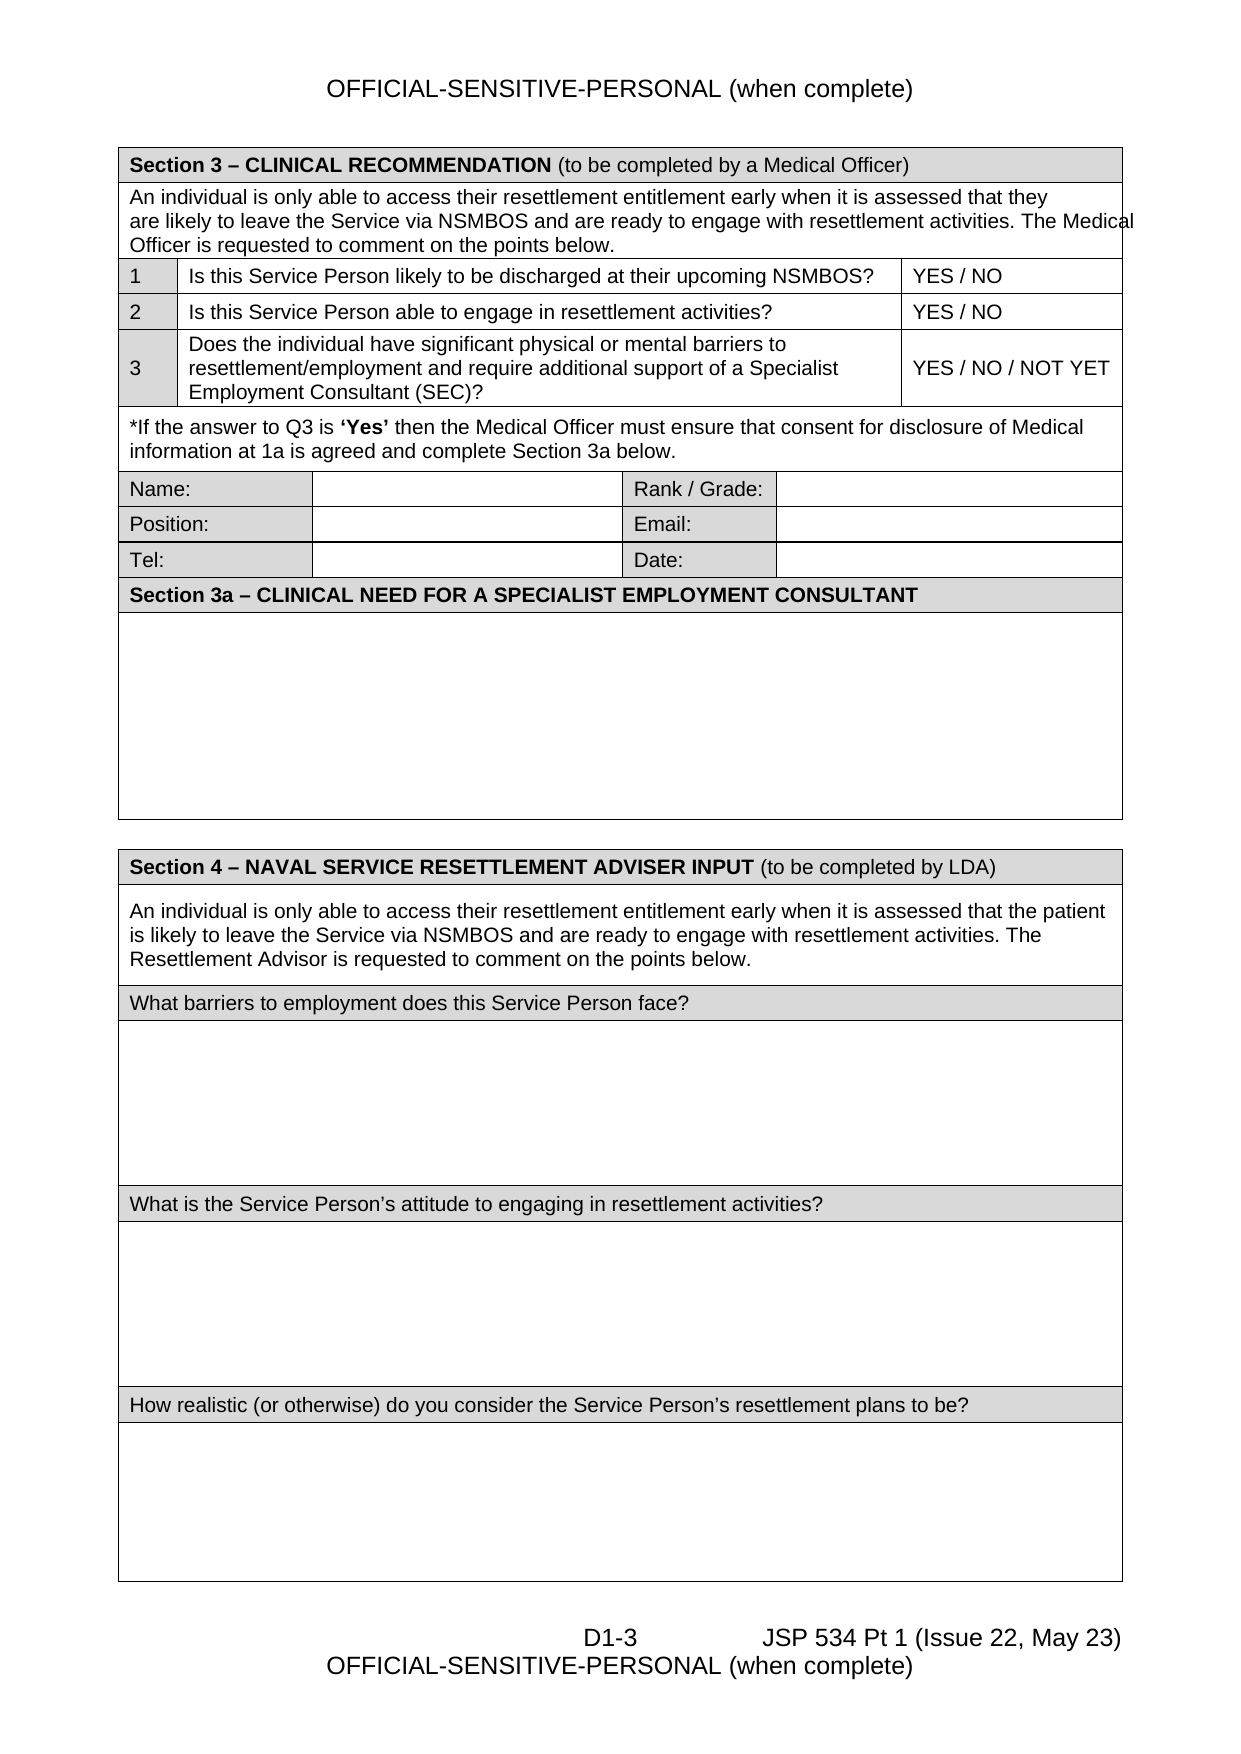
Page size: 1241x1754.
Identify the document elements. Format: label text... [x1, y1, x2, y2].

table_cell 1 [119, 259, 177, 293]
table_cell [777, 472, 1122, 506]
table_cell *If the answer to Q3 is ‘Yes’ then the Medical Officer must ensure that consent for disclosure of Medical information at 1a is agreed and complete Section 3a below. [119, 407, 1122, 471]
table_cell Section 3a – CLINICAL NEED FOR A SPECIALIST EMPLOYMENT CONSULTANT [119, 578, 1122, 612]
table_cell An individual is only able to access their resettlement entitlement early when it is assessed that the patient is likely to leave the Service via NSMBOS and are ready to engage with resettlement activities. The Resettlement Advisor is requested to comment on the points below. [119, 885, 1122, 984]
table_cell What is the Service Person’s attitude to engaging in resettlement activities? [119, 1186, 1122, 1221]
table_cell [119, 1021, 1122, 1185]
table_cell How realistic (or otherwise) do you consider the Service Person’s resettlement plans to be? [119, 1387, 1122, 1422]
table_cell [777, 543, 1122, 577]
table_cell YES / NO [902, 259, 1122, 293]
table_cell 2 [119, 294, 177, 329]
table_cell 3 [119, 330, 177, 406]
table_header Section 3 – CLINICAL RECOMMENDATION (to be completed by a Medical Officer) [119, 148, 1122, 182]
table_cell Date: [623, 543, 776, 577]
table_cell [777, 507, 1122, 541]
table_cell Name: [119, 472, 312, 506]
table_cell YES / NO / NOT YET [902, 330, 1122, 406]
table_cell Is this Service Person able to engage in resettlement activities? [178, 294, 901, 329]
table_cell [313, 543, 622, 577]
table_cell [313, 507, 622, 541]
table_cell An individual is only able to access their resettlement entitlement early when it is assessed that they are likely to leave the Service via NSMBOS and are ready to engage with resettlement activities. The Medical Officer is requested to comment on the points below. [119, 183, 1122, 258]
table_cell [119, 1423, 1122, 1581]
table_cell Rank / Grade: [623, 472, 776, 506]
table_cell [119, 1222, 1122, 1386]
table_cell [119, 613, 1122, 819]
table_cell Does the individual have significant physical or mental barriers to resettlement/employment and require additional support of a Specialist Employment Consultant (SEC)? [178, 330, 901, 406]
table_cell [313, 472, 622, 506]
table_cell YES / NO [902, 294, 1122, 329]
table_header Section 4 – NAVAL SERVICE RESETTLEMENT ADVISER INPUT (to be completed by LDA) [119, 850, 1122, 884]
table_cell Tel: [119, 543, 312, 577]
table_cell Email: [623, 507, 776, 541]
table_cell Position: [119, 507, 312, 541]
table_cell What barriers to employment does this Service Person face? [119, 986, 1122, 1020]
table_cell Is this Service Person likely to be discharged at their upcoming NSMBOS? [178, 259, 901, 293]
